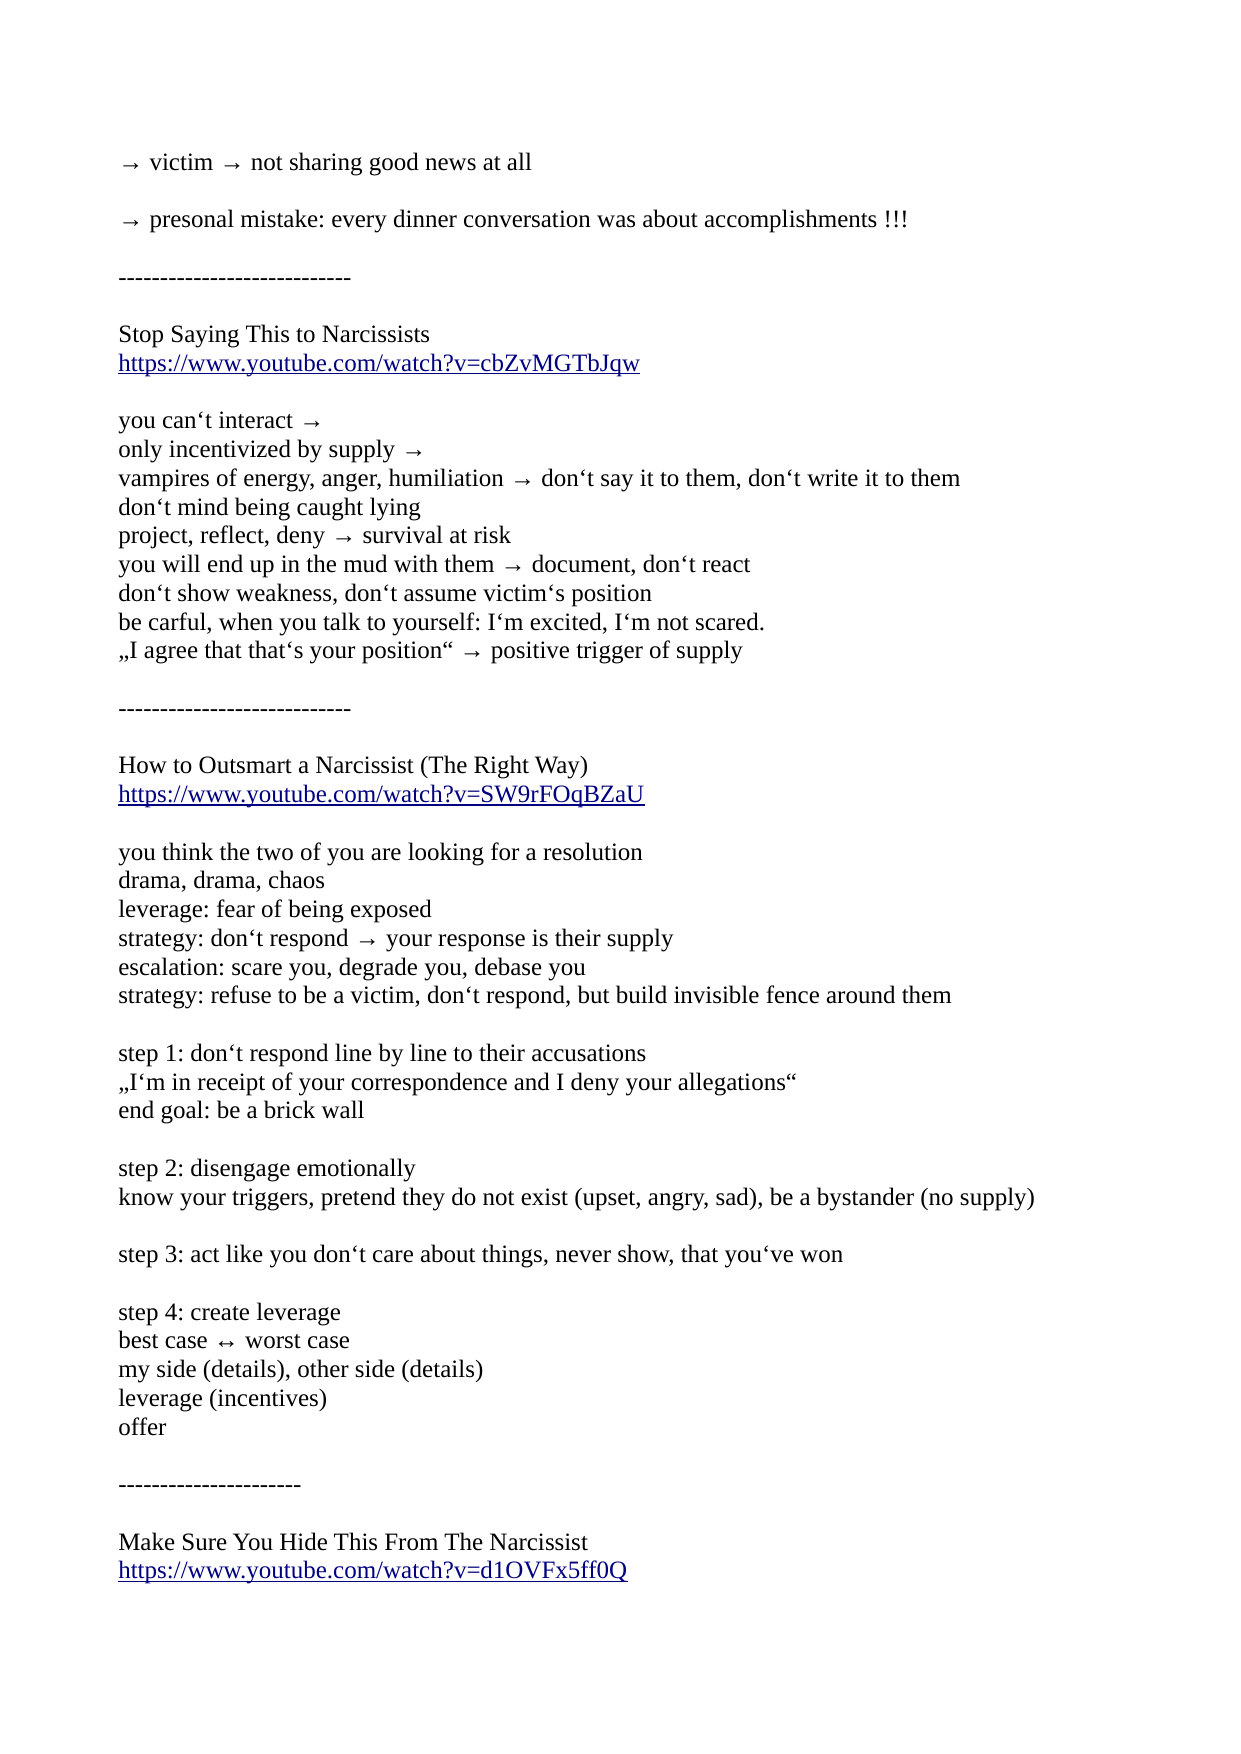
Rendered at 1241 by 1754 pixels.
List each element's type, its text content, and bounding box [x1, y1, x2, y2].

text step 2: disengage emotionally [118, 1153, 1122, 1182]
text know your triggers, pretend they do not exist (upset, angry, sad), be a bystander (no supply) [118, 1182, 1122, 1211]
text step 1: don‘t respond line by line to their accusations [118, 1038, 1122, 1067]
text strategy: don‘t respond → your response is their supply [118, 923, 1122, 952]
text you think the two of you are looking for a resolution [118, 837, 1122, 866]
text ---------------------------- [118, 693, 1122, 722]
text https://www.youtube.com/watch?v=d1OVFx5ff0Q [118, 1556, 1122, 1584]
text ---------------------- [118, 1469, 1122, 1498]
text „I agree that that‘s your position“ → positive trigger of supply [118, 636, 1122, 664]
text → victim → not sharing good news at all [118, 147, 1122, 176]
text my side (details), other side (details) [118, 1354, 1122, 1383]
text only incentivized by supply → [118, 434, 1122, 463]
text Make Sure You Hide This From The Narcissist [118, 1527, 1122, 1556]
text https://www.youtube.com/watch?v=SW9rFOqBZaU [118, 779, 1122, 808]
text drama, drama, chaos [118, 866, 1122, 894]
text don‘t mind being caught lying [118, 492, 1122, 521]
text leverage: fear of being exposed [118, 894, 1122, 923]
text https://www.youtube.com/watch?v=cbZvMGTbJqw [118, 348, 1122, 377]
text „I‘m in receipt of your correspondence and I deny your allegations“ [118, 1067, 1122, 1096]
text leverage (incentives) [118, 1383, 1122, 1412]
text strategy: refuse to be a victim, don‘t respond, but build invisible fence around them [118, 981, 1122, 1009]
text step 3: act like you don‘t care about things, never show, that you‘ve won [118, 1239, 1122, 1268]
text end goal: be a brick wall [118, 1096, 1122, 1124]
text Stop Saying This to Narcissists [118, 319, 1122, 348]
text step 4: create leverage [118, 1297, 1122, 1326]
text best case ↔ worst case [118, 1326, 1122, 1354]
text don‘t show weakness, don‘t assume victim‘s position [118, 578, 1122, 607]
text you will end up in the mud with them → document, don‘t react [118, 549, 1122, 578]
text → presonal mistake: every dinner conversation was about accomplishments !!! [118, 204, 1122, 233]
text offer [118, 1412, 1122, 1441]
text vampires of energy, anger, humiliation → don‘t say it to them, don‘t write it to them [118, 463, 1122, 492]
text How to Outsmart a Narcissist (The Right Way) [118, 751, 1122, 779]
text ---------------------------- [118, 262, 1122, 291]
text be carful, when you talk to yourself: I‘m excited, I‘m not scared. [118, 607, 1122, 636]
text you can‘t interact → [118, 406, 1122, 434]
text escalation: scare you, degrade you, debase you [118, 952, 1122, 981]
text project, reflect, deny → survival at risk [118, 521, 1122, 549]
